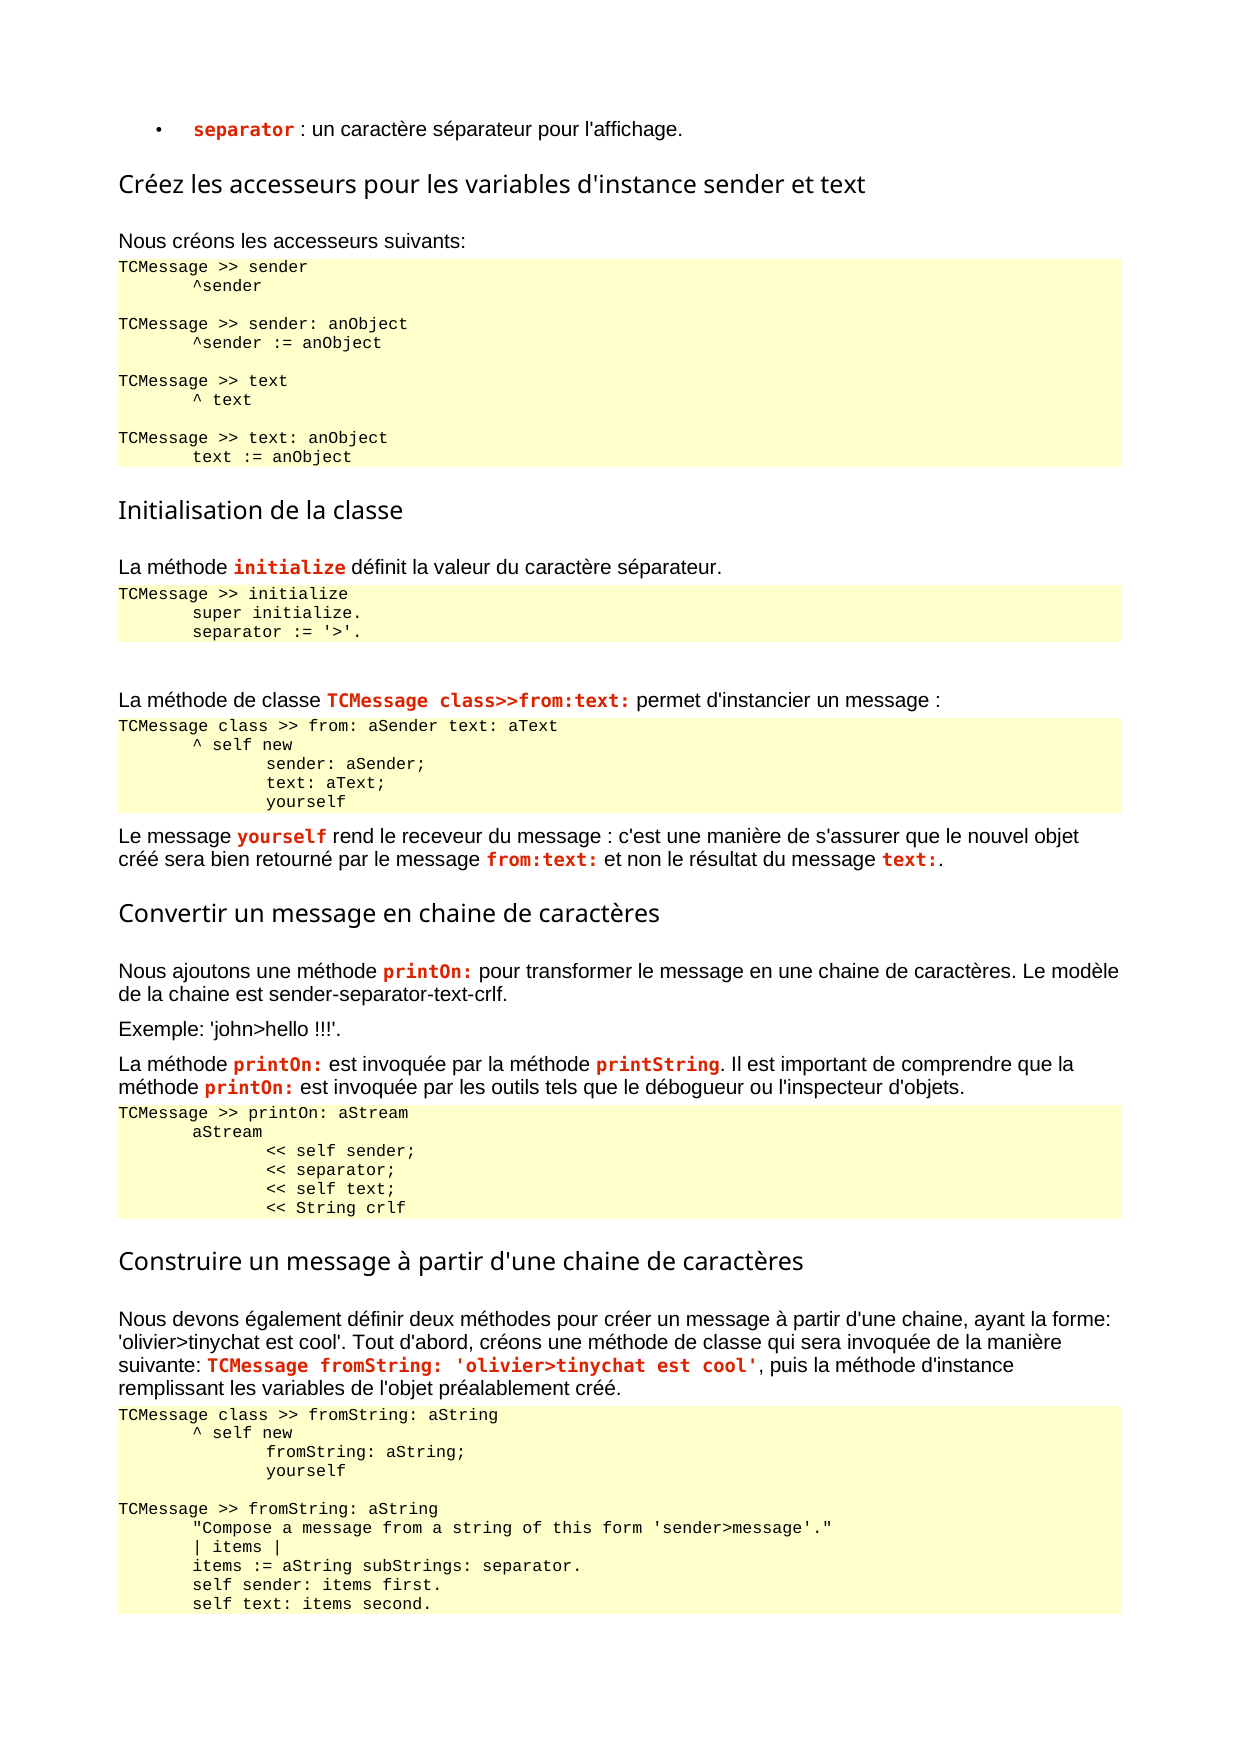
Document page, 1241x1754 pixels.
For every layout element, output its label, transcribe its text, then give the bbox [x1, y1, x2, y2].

text TCMessage >> printOn: aStream [118, 1105, 1122, 1124]
text Nous devons également définir deux méthodes pour créer un message à partir d'une chaine, ayant la forme: 'olivier>tinychat est cool'. Tout d'abord, créons une méthode de classe qui sera invoquée de la manière suivante: TCMessage fromString: 'olivier>tinychat est cool', puis la méthode d'instance remplissant les variables de l'objet préalablement créé. [118, 1307, 1122, 1400]
text ^ self new [118, 1425, 1122, 1444]
text items := aString subStrings: separator. [118, 1558, 1122, 1577]
text aStream [118, 1124, 1122, 1143]
text yourself [118, 794, 1122, 813]
text TCMessage >> text: anObject [118, 429, 1122, 448]
subtitle Créez les accesseurs pour les variables d'instance sender et text [118, 166, 1122, 200]
text self sender: items first. [118, 1577, 1122, 1596]
text fromString: aString; [118, 1444, 1122, 1463]
text | items | [118, 1539, 1122, 1558]
list separator : un caractère séparateur pour l'affichage. [156, 118, 1122, 141]
text ^ self new [118, 737, 1122, 756]
text TCMessage >> text [118, 373, 1122, 392]
text ^ text [118, 392, 1122, 411]
subtitle Construire un message à partir d'une chaine de caractères [118, 1244, 1122, 1278]
subtitle Convertir un message en chaine de caractères [118, 896, 1122, 930]
text yourself [118, 1463, 1122, 1482]
text La méthode initialize définit la valeur du caractère séparateur. [118, 556, 1122, 579]
text text := anObject [118, 448, 1122, 467]
text TCMessage >> sender [118, 259, 1122, 278]
text ^sender [118, 278, 1122, 297]
text << separator; [118, 1162, 1122, 1181]
text TCMessage >> sender: anObject [118, 316, 1122, 335]
text << String crlf [118, 1200, 1122, 1219]
text sender: aSender; [118, 756, 1122, 775]
text << self sender; [118, 1143, 1122, 1162]
text "Compose a message from a string of this form 'sender>message'." [118, 1520, 1122, 1539]
text TCMessage class >> from: aSender text: aText [118, 718, 1122, 737]
text Nous ajoutons une méthode printOn: pour transformer le message en une chaine de caractères. Le modèle de la chaine est sender-separator-text-crlf. [118, 959, 1122, 1006]
text ^sender := anObject [118, 335, 1122, 354]
text super initialize. [118, 604, 1122, 623]
text Nous créons les accesseurs suivants: [118, 230, 1122, 253]
text Exemple: 'john>hello !!!'. [118, 1018, 1122, 1041]
text separator := '>'. [118, 623, 1122, 642]
text TCMessage >> fromString: aString [118, 1501, 1122, 1520]
text << self text; [118, 1181, 1122, 1200]
subtitle Initialisation de la classe [118, 492, 1122, 526]
text self text: items second. [118, 1596, 1122, 1614]
text La méthode printOn: est invoquée par la méthode printString. Il est important de comprendre que la méthode printOn: est invoquée par les outils tels que le débogueur ou l'inspecteur d'objets. [118, 1053, 1122, 1099]
text TCMessage class >> fromString: aString [118, 1406, 1122, 1425]
text text: aText; [118, 775, 1122, 794]
text TCMessage >> initialize [118, 585, 1122, 604]
text Le message yourself rend le receveur du message : c'est une manière de s'assurer que le nouvel objet créé sera bien retourné par le message from:text: et non le résultat du message text:. [118, 824, 1122, 871]
text La méthode de classe TCMessage class>>from:text: permet d'instancier un message : [118, 689, 1122, 712]
